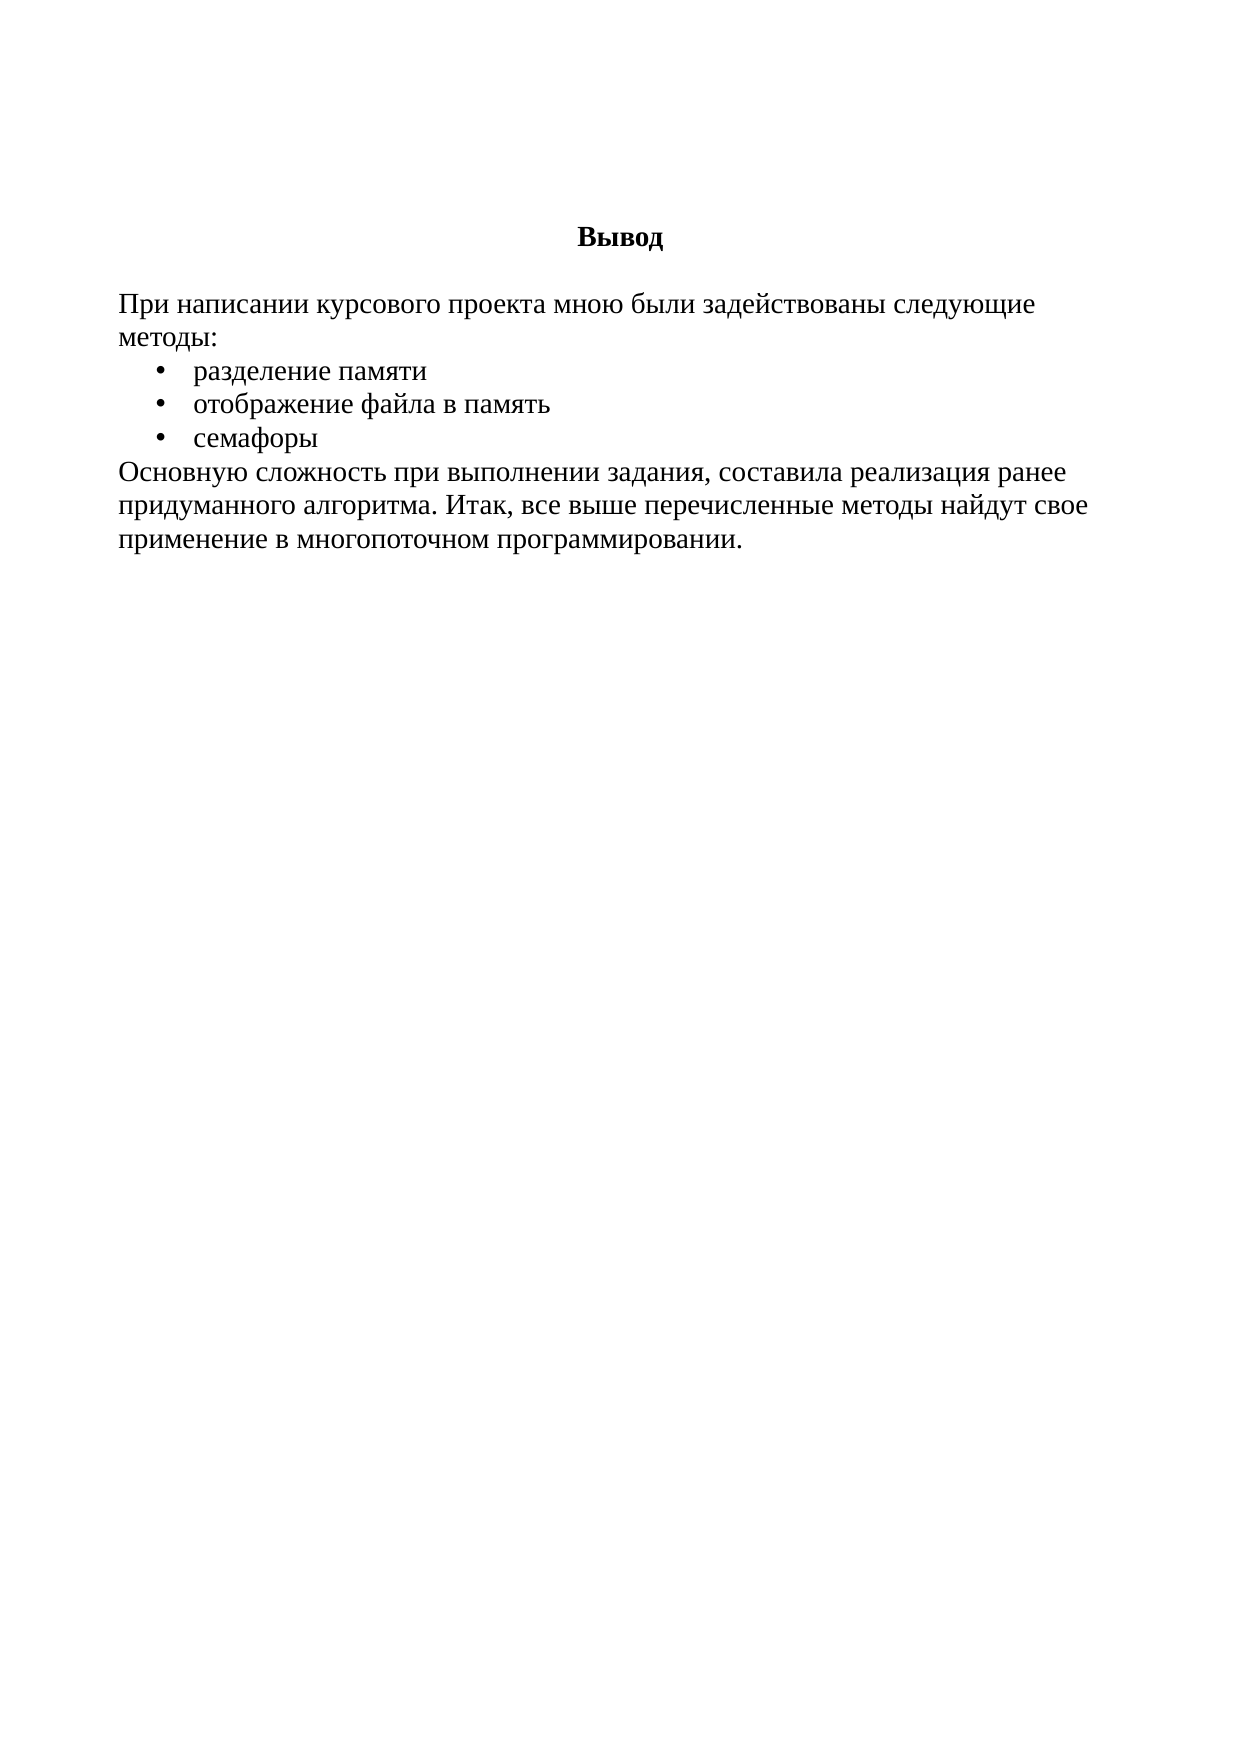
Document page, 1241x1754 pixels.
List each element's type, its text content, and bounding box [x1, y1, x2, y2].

text Вывод [118, 219, 1122, 252]
text Основную сложность при выполнении задания, составила реализация ранее придуманного алгоритма. Итак, все выше перечисленные методы найдут свое применение в многопоточном программировании. [118, 454, 1122, 554]
list разделение памяти [156, 353, 1122, 387]
list отображение файла в память [156, 387, 1122, 420]
text При написании курсового проекта мною были задействованы следующие методы: [118, 286, 1122, 353]
list семафоры [156, 420, 1122, 454]
